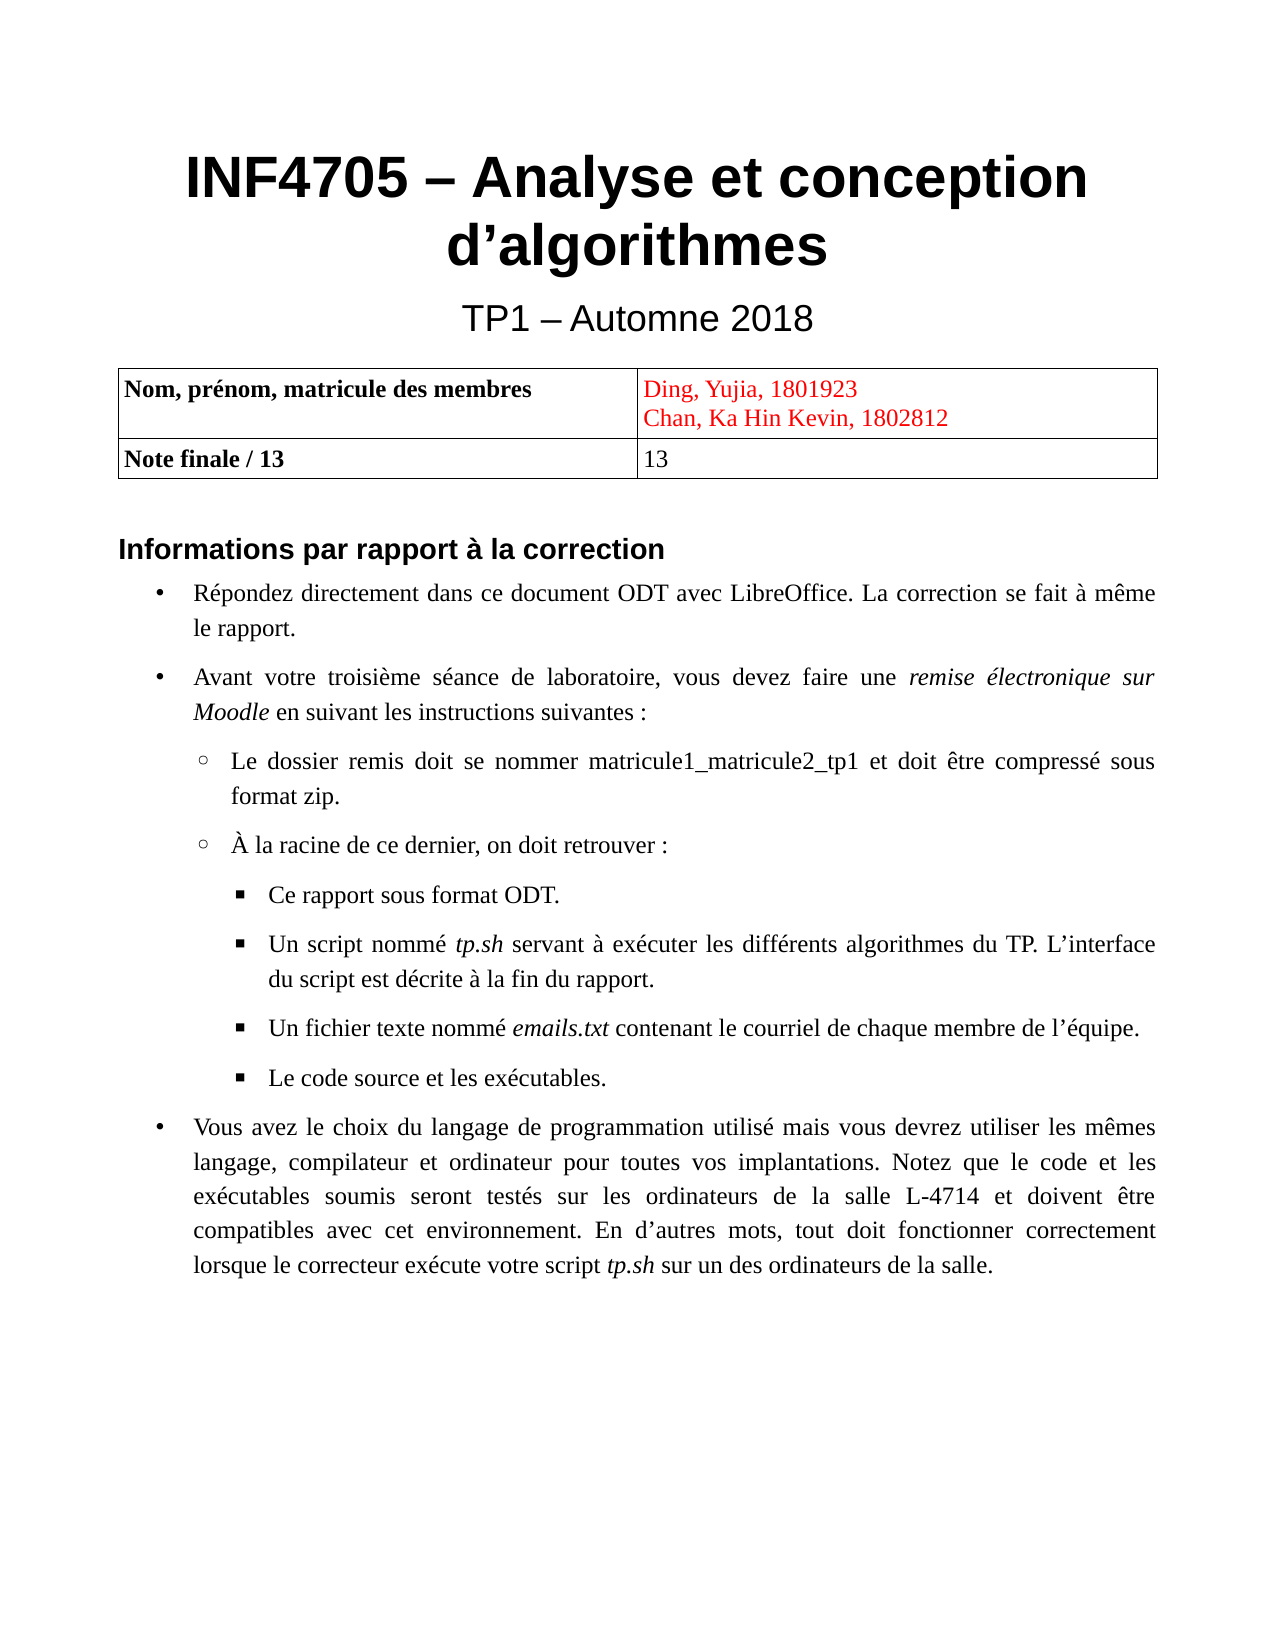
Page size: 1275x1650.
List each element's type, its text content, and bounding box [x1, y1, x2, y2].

list Avant votre troisième séance de laboratoire, vous devez faire une remise électronique sur Moodle en suivant les instructions suivantes : [156, 662, 1157, 726]
text TP1 – Automne 2018 [118, 296, 1157, 339]
list Répondez directement dans ce document ODT avec LibreOffice. La correction se fait à même le rapport. [156, 578, 1157, 642]
list Un script nommé tp.sh servant à exécuter les différents algorithmes du TP. L’interface du script est décrite à la fin du rapport. [231, 929, 1157, 992]
list Ce rapport sous format ODT. [231, 880, 1157, 908]
list Le dossier remis doit se nommer matricule1_matricule2_tp1 et doit être compressé sous format zip. [193, 746, 1157, 809]
list Un fichier texte nommé emails.txt contenant le courriel de chaque membre de l’équipe. [231, 1013, 1157, 1042]
list Le code source et les exécutables. [231, 1063, 1157, 1091]
subtitle Informations par rapport à la correction [118, 532, 1157, 566]
text INF4705 – Analyse et conception d’algorithmes [118, 143, 1157, 277]
table_header Ding, Yujia, 1801923 Chan, Ka Hin Kevin, 1802812 [638, 369, 1157, 437]
list Vous avez le choix du langage de programmation utilisé mais vous devrez utiliser les mêmes langage, compilateur et ordinateur pour toutes vos implantations. Notez que le code et les exécutables soumis seront testés sur les ordinateurs de la salle L-4714 et doivent être compatibles avec cet environnement. En d’autres mots, tout doit fonctionner correctement lorsque le correcteur exécute votre script tp.sh sur un des ordinateurs de la salle. [156, 1112, 1157, 1279]
list À la racine de ce dernier, on doit retrouver : [193, 830, 1157, 859]
table_cell Note finale / 13 [119, 439, 637, 478]
table_header Nom, prénom, matricule des membres [119, 369, 637, 437]
table_cell 13 [638, 439, 1157, 478]
